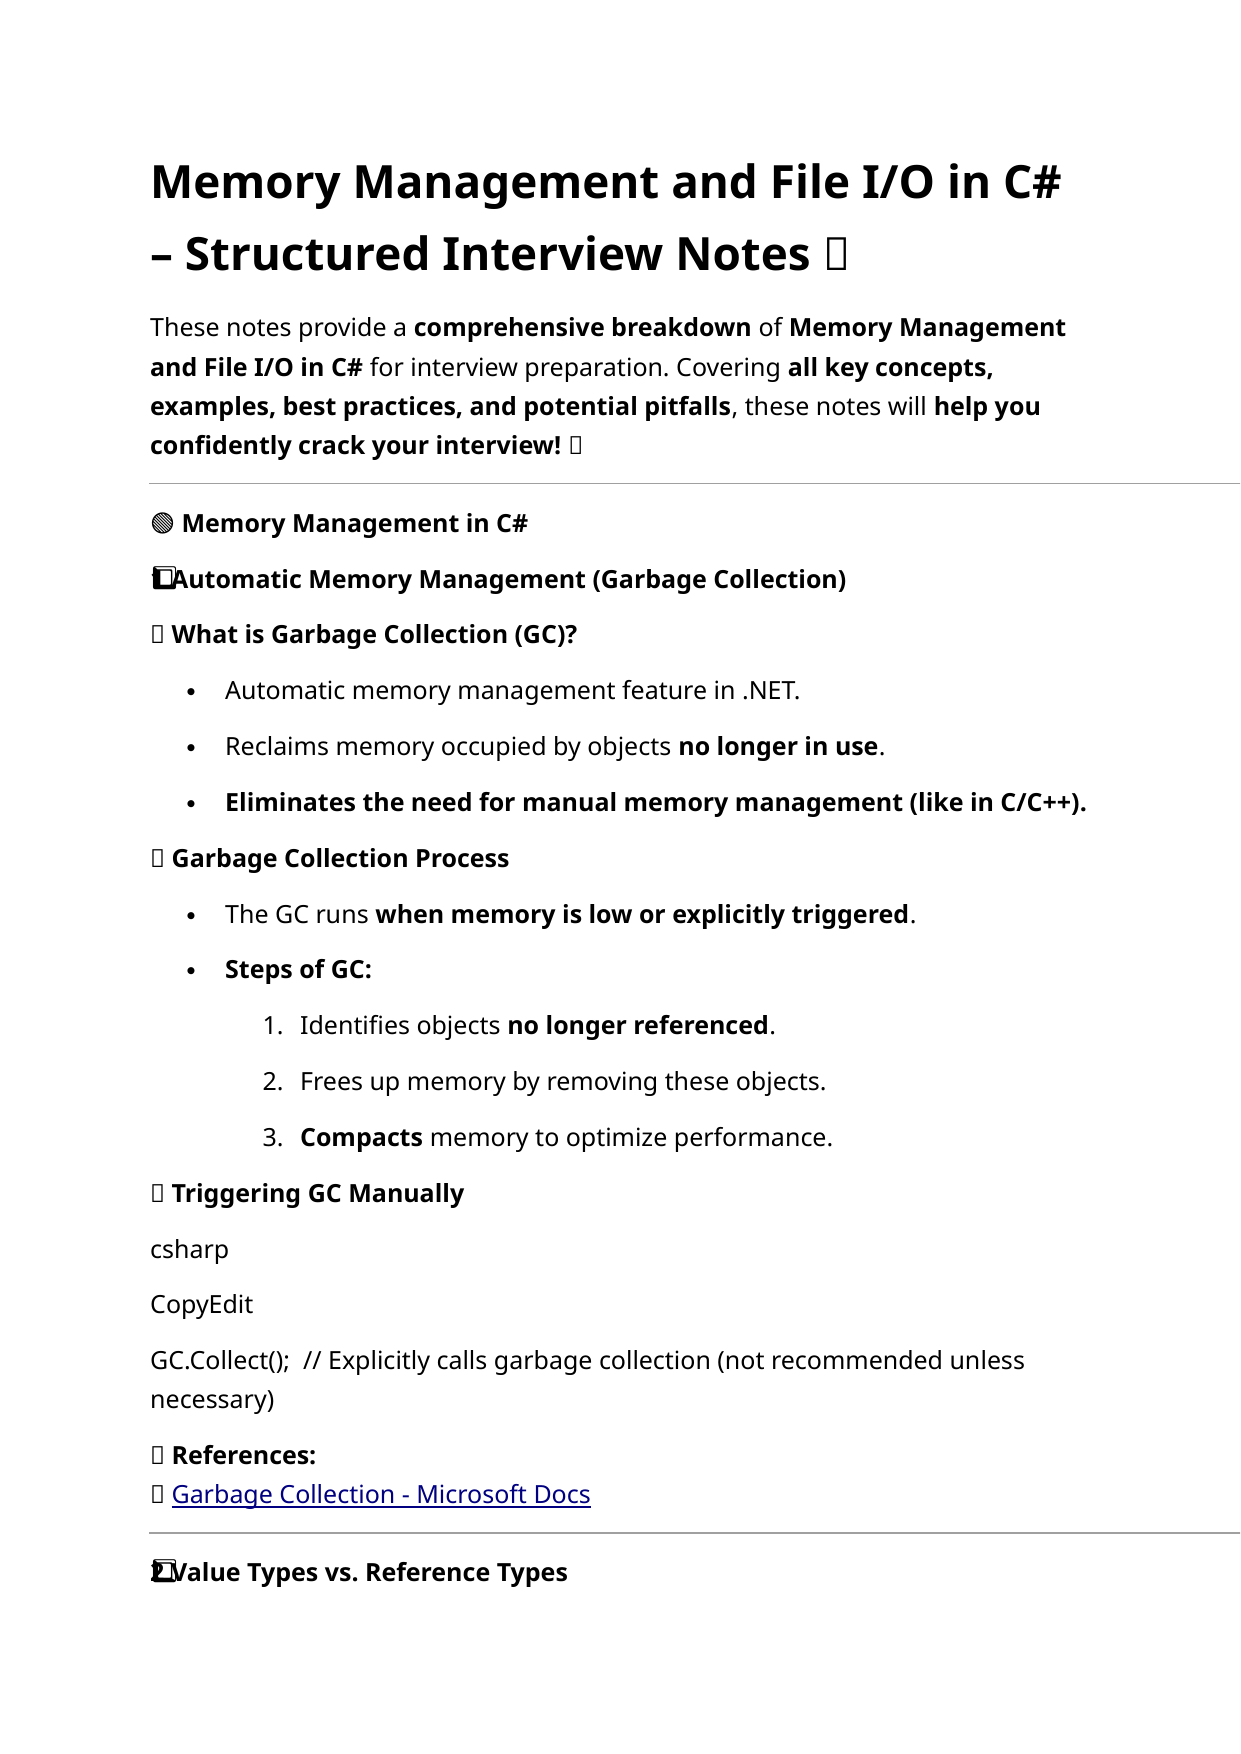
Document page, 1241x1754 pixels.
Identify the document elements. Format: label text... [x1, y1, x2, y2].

text 1️⃣ Automatic Memory Management (Garbage Collection) [150, 561, 1090, 595]
list Reclaims memory occupied by objects no longer in use. [187, 729, 1090, 763]
list Frees up memory by removing these objects. [262, 1064, 1090, 1098]
text 2️⃣ Value Types vs. Reference Types [150, 1555, 1090, 1589]
text csharp [150, 1231, 1090, 1265]
list Automatic memory management feature in .NET. [187, 673, 1090, 707]
list Eliminates the need for manual memory management (like in C/C++). [187, 784, 1090, 819]
text Memory Management and File I/O in C# – Structured Interview Notes 🚀 [150, 150, 1090, 284]
text 📌 Triggering GC Manually [150, 1175, 1090, 1209]
text 📌 References: 🔗 Garbage Collection - Microsoft Docs [150, 1438, 1090, 1511]
text CopyEdit [150, 1287, 1090, 1321]
text 🟢 Memory Management in C# [150, 505, 1090, 539]
list Steps of GC: [187, 952, 1090, 986]
text 📌 What is Garbage Collection (GC)? [150, 617, 1090, 651]
list Identifies objects no longer referenced. [262, 1008, 1090, 1042]
list Compacts memory to optimize performance. [262, 1119, 1090, 1154]
text GC.Collect(); // Explicitly calls garbage collection (not recommended unless necessary) [150, 1343, 1090, 1416]
text 📌 Garbage Collection Process [150, 840, 1090, 874]
list The GC runs when memory is low or explicitly triggered. [187, 896, 1090, 930]
text These notes provide a comprehensive breakdown of Memory Management and File I/O in C# for interview preparation. Covering all key concepts, examples, best practices, and potential pitfalls, these notes will help you confidently crack your interview! ✅ [150, 310, 1090, 462]
